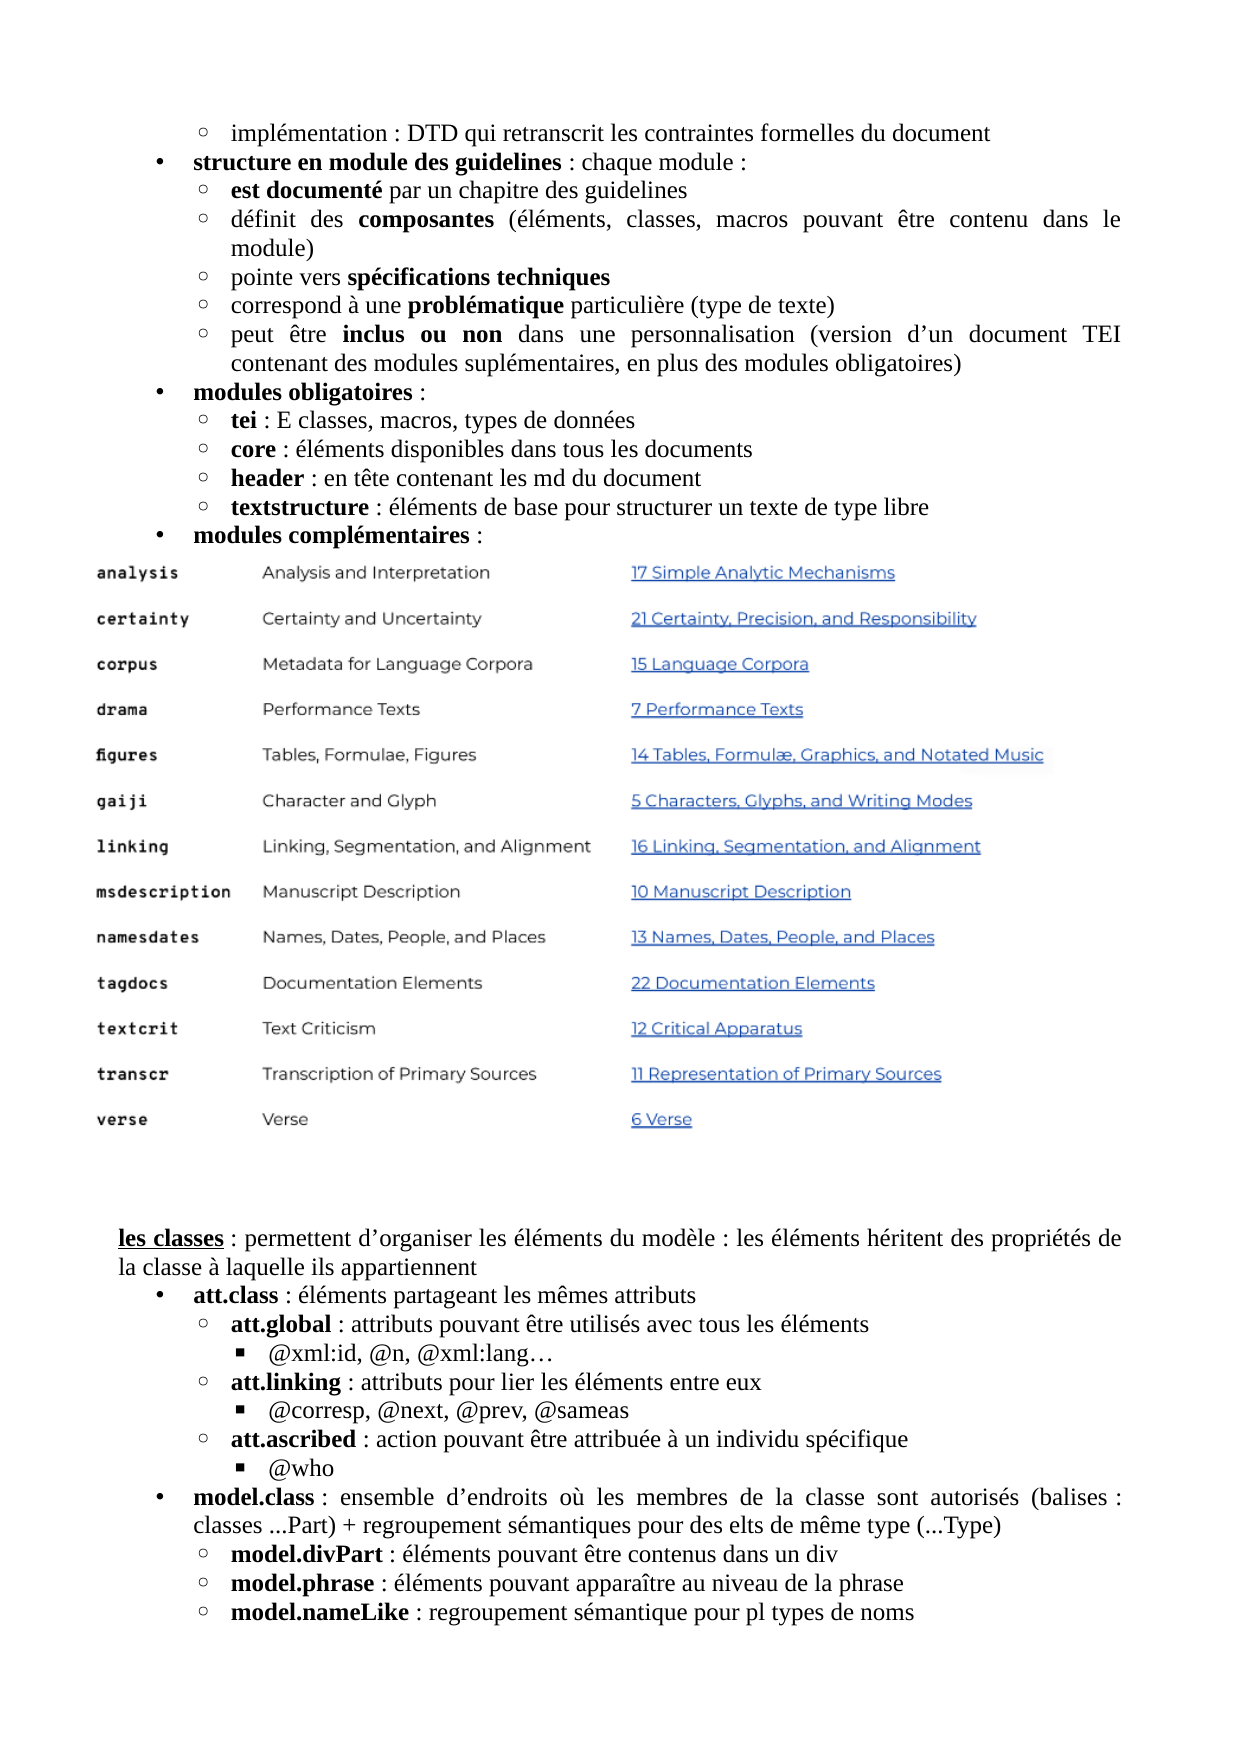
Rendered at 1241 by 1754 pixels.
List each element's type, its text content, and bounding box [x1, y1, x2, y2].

list model.class : ensemble d’endroits où les membres de la classe sont autorisés (balises : classes ...Part) + regroupement sémantiques pour des elts de même type (...Type) [156, 1482, 1122, 1539]
list model.phrase : éléments pouvant apparaître au niveau de la phrase [193, 1568, 1122, 1597]
list modules obligatoires : [156, 377, 1122, 406]
list @who [231, 1453, 1122, 1482]
list pointe vers spécifications techniques [193, 262, 1122, 291]
picture [86, 561, 1054, 1137]
list model.divPart : éléments pouvant être contenus dans un div [193, 1539, 1122, 1568]
list textstructure : éléments de base pour structurer un texte de type libre [193, 492, 1122, 521]
list att.global : attributs pouvant être utilisés avec tous les éléments [193, 1309, 1122, 1338]
list peut être inclus ou non dans une personnalisation (version d’un document TEI contenant des modules suplémentaires, en plus des modules obligatoires) [193, 319, 1122, 377]
list header : en tête contenant les md du document [193, 463, 1122, 492]
list att.linking : attributs pour lier les éléments entre eux [193, 1367, 1122, 1396]
list @xml:id, @n, @xml:lang… [231, 1338, 1122, 1367]
list modules complémentaires : [156, 521, 1122, 549]
list att.class : éléments partageant les mêmes attributs [156, 1281, 1122, 1309]
list att.ascribed : action pouvant être attribuée à un individu spécifique [193, 1424, 1122, 1453]
list model.nameLike : regroupement sémantique pour pl types de noms [193, 1597, 1122, 1626]
list core : éléments disponibles dans tous les documents [193, 434, 1122, 463]
list implémentation : DTD qui retranscrit les contraintes formelles du document [193, 118, 1122, 147]
list @corresp, @next, @prev, @sameas [231, 1396, 1122, 1424]
list correspond à une problématique particulière (type de texte) [193, 291, 1122, 319]
text les classes : permettent d’organiser les éléments du modèle : les éléments héritent des propriétés de la classe à laquelle ils appartiennent [118, 1223, 1122, 1281]
list tei : E classes, macros, types de données [193, 406, 1122, 434]
list est documenté par un chapitre des guidelines [193, 176, 1122, 204]
list structure en module des guidelines : chaque module : [156, 147, 1122, 176]
list définit des composantes (éléments, classes, macros pouvant être contenu dans le module) [193, 204, 1122, 262]
